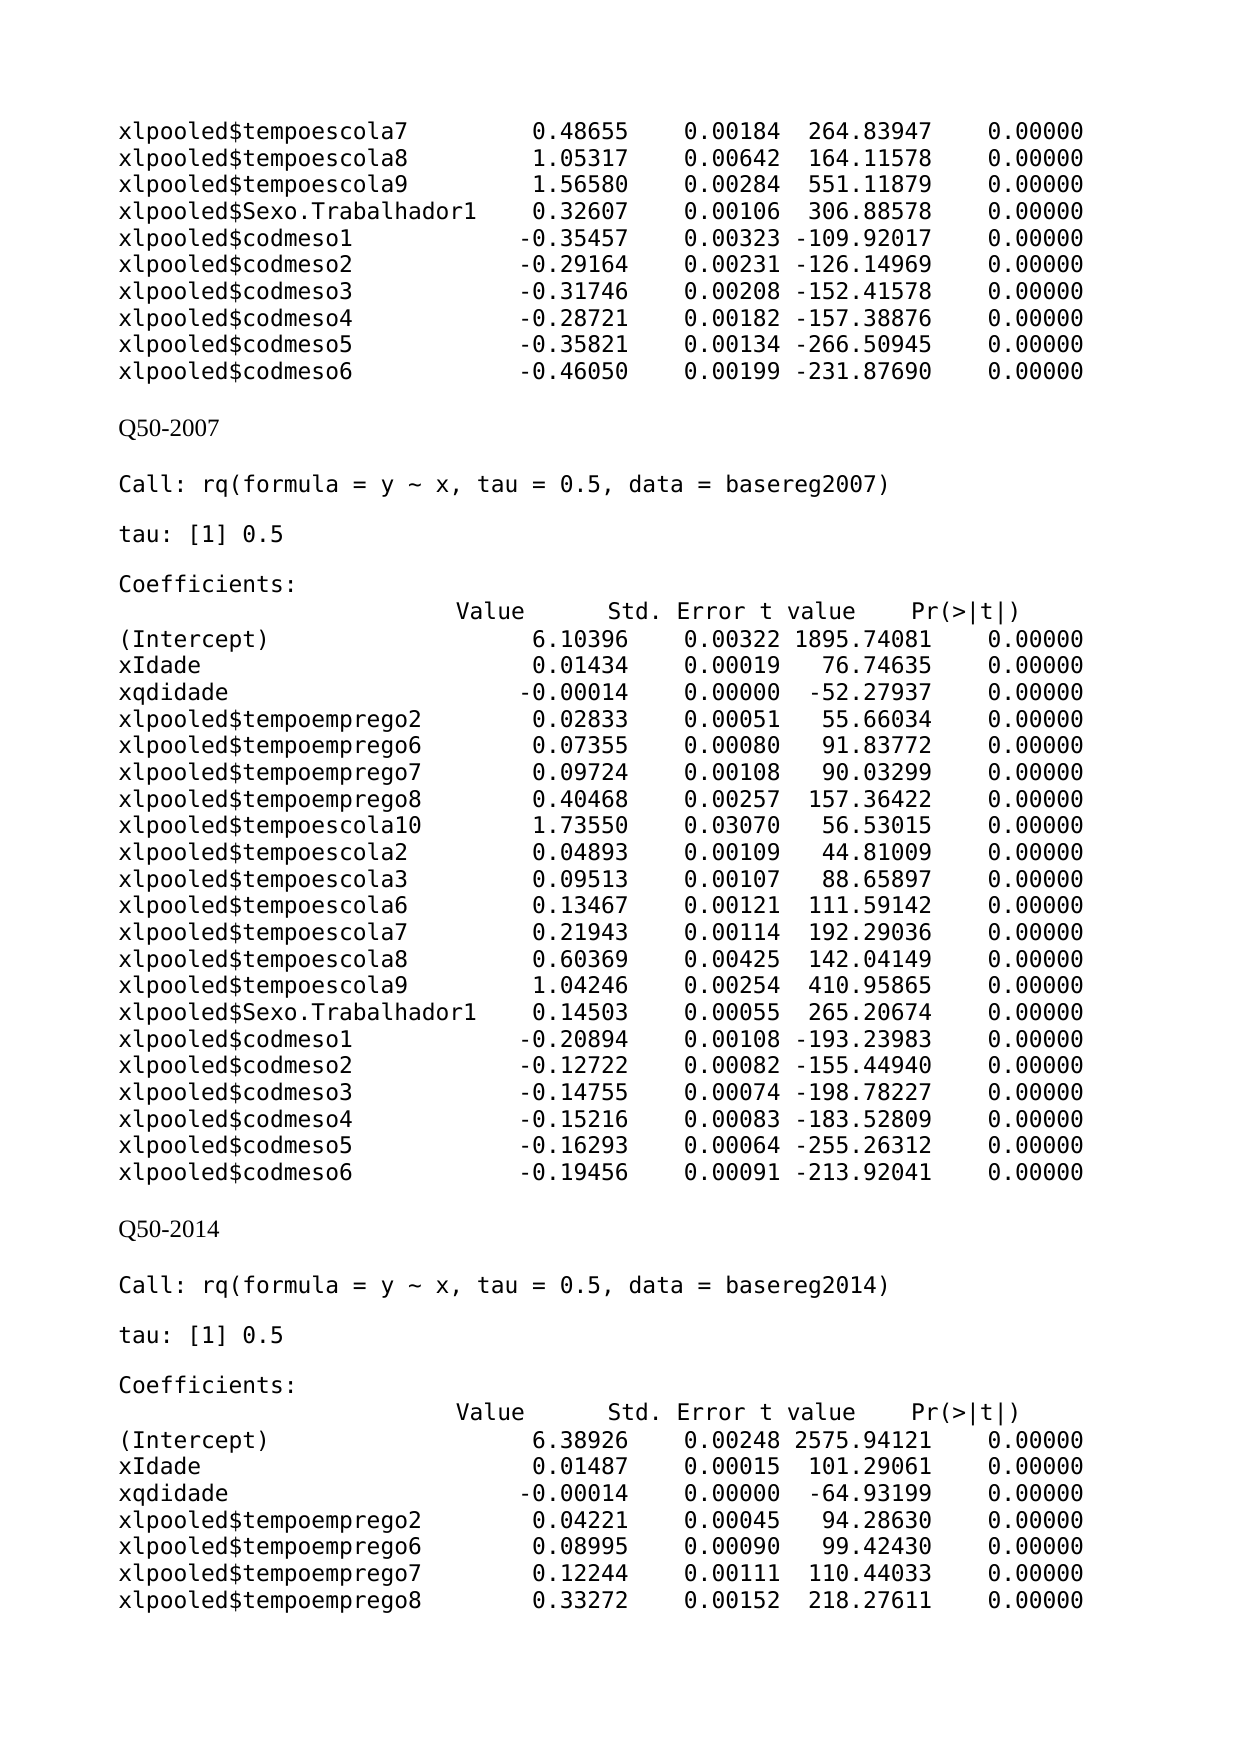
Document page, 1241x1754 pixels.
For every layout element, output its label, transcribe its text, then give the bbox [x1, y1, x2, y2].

text xqdidade -0.00014 0.00000 -64.93199 0.00000 [118, 1480, 1122, 1507]
text xqdidade -0.00014 0.00000 -52.27937 0.00000 [118, 679, 1122, 706]
text xlpooled$codmeso4 -0.28721 0.00182 -157.38876 0.00000 [118, 305, 1122, 331]
text (Intercept) 6.10396 0.00322 1895.74081 0.00000 [118, 626, 1122, 652]
text xlpooled$tempoescola9 1.56580 0.00284 551.11879 0.00000 [118, 171, 1122, 198]
text xlpooled$codmeso5 -0.16293 0.00064 -255.26312 0.00000 [118, 1132, 1122, 1159]
text xlpooled$codmeso3 -0.14755 0.00074 -198.78227 0.00000 [118, 1079, 1122, 1106]
text xlpooled$tempoescola3 0.09513 0.00107 88.65897 0.00000 [118, 866, 1122, 892]
text xlpooled$codmeso6 -0.46050 0.00199 -231.87690 0.00000 [118, 358, 1122, 385]
text xlpooled$codmeso2 -0.29164 0.00231 -126.14969 0.00000 [118, 251, 1122, 278]
text xIdade 0.01434 0.00019 76.74635 0.00000 [118, 652, 1122, 679]
text (Intercept) 6.38926 0.00248 2575.94121 0.00000 [118, 1427, 1122, 1453]
text Q50-2014 [118, 1214, 1122, 1243]
text xlpooled$codmeso4 -0.15216 0.00083 -183.52809 0.00000 [118, 1106, 1122, 1132]
text xlpooled$codmeso3 -0.31746 0.00208 -152.41578 0.00000 [118, 278, 1122, 305]
text tau: [1] 0.5 [118, 1322, 1122, 1349]
text xlpooled$tempoescola9 1.04246 0.00254 410.95865 0.00000 [118, 972, 1122, 999]
text xlpooled$tempoescola2 0.04893 0.00109 44.81009 0.00000 [118, 839, 1122, 866]
text xlpooled$tempoemprego6 0.07355 0.00080 91.83772 0.00000 [118, 732, 1122, 759]
text xIdade 0.01487 0.00015 101.29061 0.00000 [118, 1453, 1122, 1480]
text xlpooled$tempoemprego7 0.09724 0.00108 90.03299 0.00000 [118, 759, 1122, 786]
text Call: rq(formula = y ~ x, tau = 0.5, data = basereg2014) [118, 1272, 1122, 1299]
text xlpooled$Sexo.Trabalhador1 0.32607 0.00106 306.88578 0.00000 [118, 198, 1122, 225]
text xlpooled$tempoescola8 1.05317 0.00642 164.11578 0.00000 [118, 145, 1122, 171]
text xlpooled$tempoemprego2 0.02833 0.00051 55.66034 0.00000 [118, 706, 1122, 732]
text xlpooled$tempoemprego8 0.40468 0.00257 157.36422 0.00000 [118, 786, 1122, 812]
text xlpooled$tempoescola6 0.13467 0.00121 111.59142 0.00000 [118, 892, 1122, 919]
text Value Std. Error t value Pr(>|t|) [118, 598, 1122, 626]
text Coefficients: [118, 1373, 1122, 1399]
text Q50-2007 [118, 413, 1122, 442]
text xlpooled$codmeso2 -0.12722 0.00082 -155.44940 0.00000 [118, 1052, 1122, 1079]
text xlpooled$tempoescola8 0.60369 0.00425 142.04149 0.00000 [118, 946, 1122, 972]
text xlpooled$tempoemprego2 0.04221 0.00045 94.28630 0.00000 [118, 1507, 1122, 1533]
text xlpooled$codmeso1 -0.20894 0.00108 -193.23983 0.00000 [118, 1026, 1122, 1052]
text xlpooled$Sexo.Trabalhador1 0.14503 0.00055 265.20674 0.00000 [118, 999, 1122, 1026]
text Call: rq(formula = y ~ x, tau = 0.5, data = basereg2007) [118, 471, 1122, 498]
text Coefficients: [118, 572, 1122, 598]
text xlpooled$tempoescola10 1.73550 0.03070 56.53015 0.00000 [118, 812, 1122, 839]
text xlpooled$tempoescola7 0.21943 0.00114 192.29036 0.00000 [118, 919, 1122, 946]
text xlpooled$codmeso6 -0.19456 0.00091 -213.92041 0.00000 [118, 1159, 1122, 1186]
text xlpooled$codmeso5 -0.35821 0.00134 -266.50945 0.00000 [118, 331, 1122, 358]
text xlpooled$tempoemprego8 0.33272 0.00152 218.27611 0.00000 [118, 1587, 1122, 1613]
text tau: [1] 0.5 [118, 521, 1122, 548]
text Value Std. Error t value Pr(>|t|) [118, 1399, 1122, 1427]
text xlpooled$tempoemprego6 0.08995 0.00090 99.42430 0.00000 [118, 1533, 1122, 1560]
text xlpooled$tempoemprego7 0.12244 0.00111 110.44033 0.00000 [118, 1560, 1122, 1587]
text xlpooled$tempoescola7 0.48655 0.00184 264.83947 0.00000 [118, 118, 1122, 145]
text xlpooled$codmeso1 -0.35457 0.00323 -109.92017 0.00000 [118, 225, 1122, 251]
